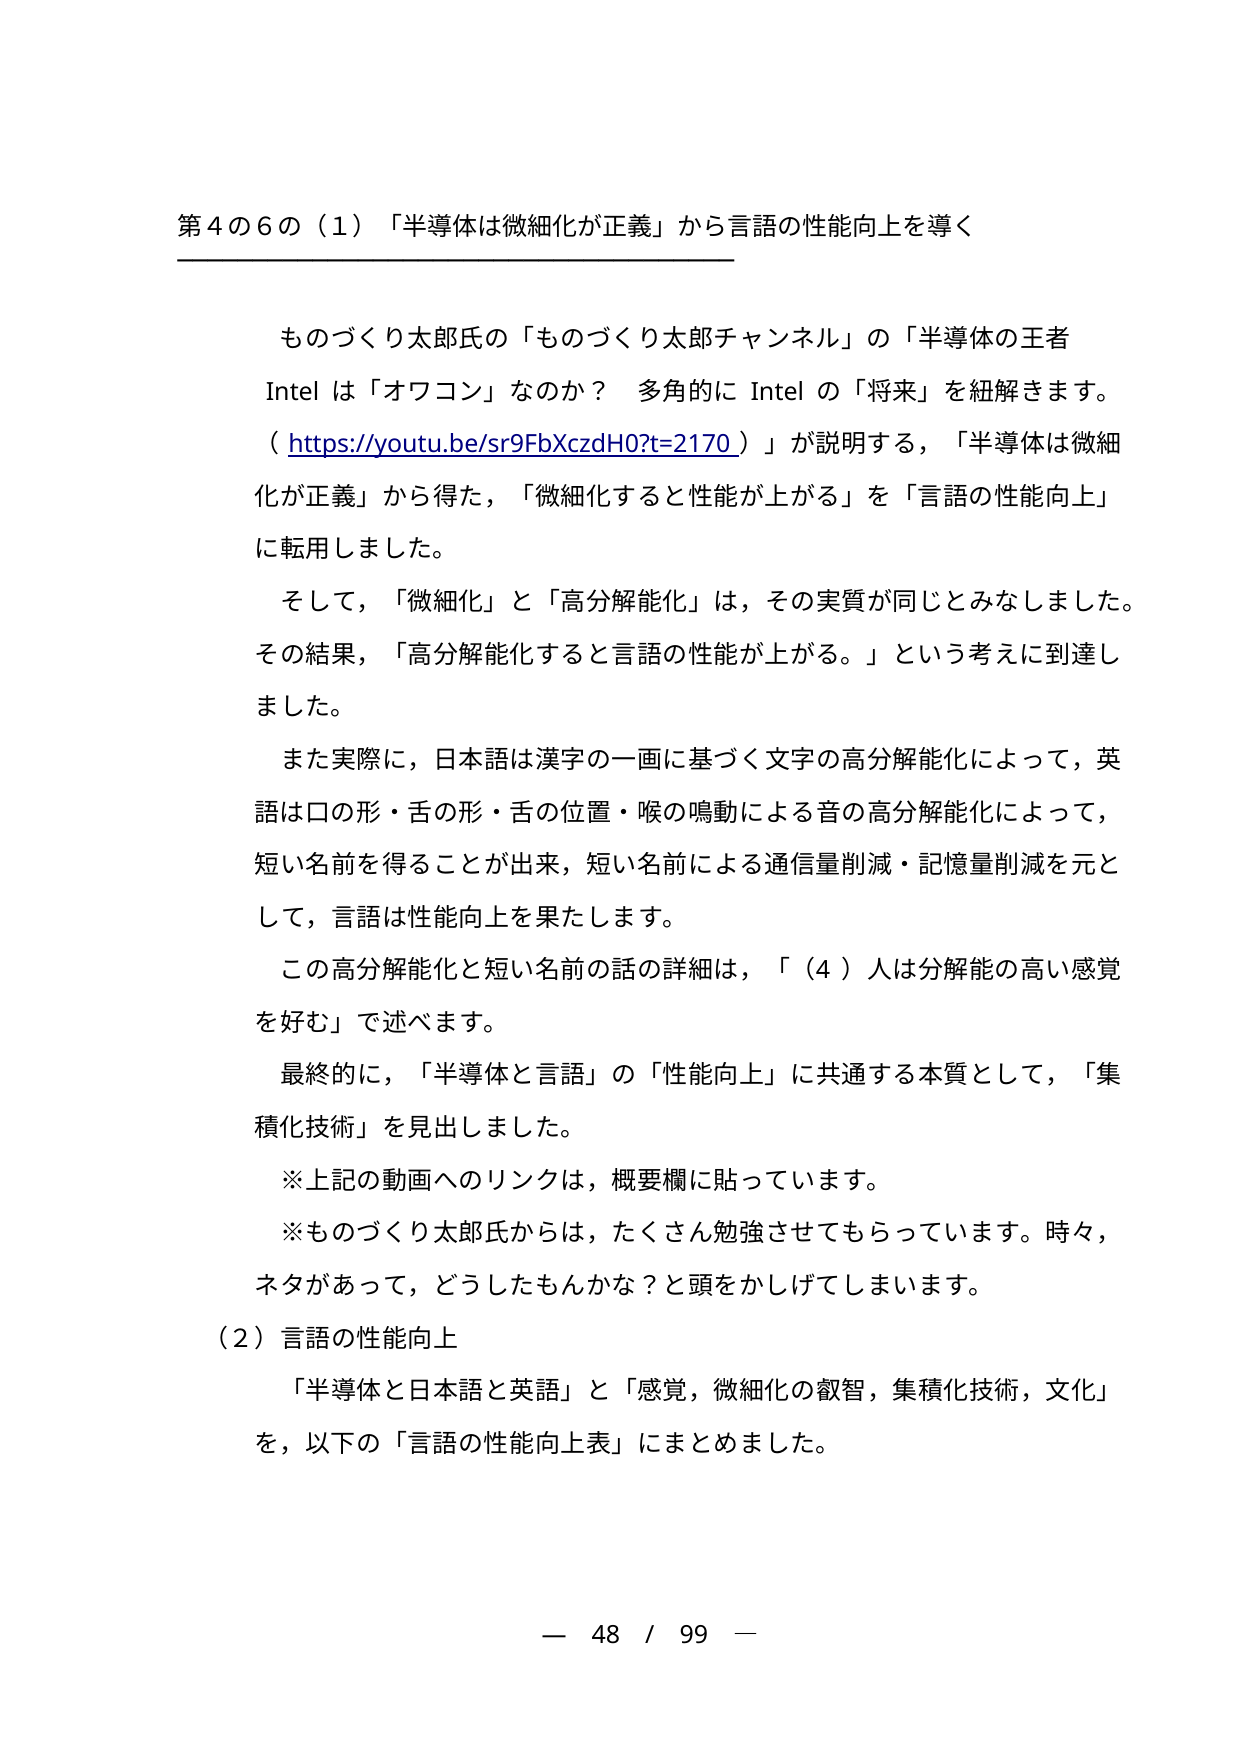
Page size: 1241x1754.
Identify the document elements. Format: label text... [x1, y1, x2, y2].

text また実際に，日本語は漢字の一画に基づく文字の高分解能化によって，英語は口の形・舌の形・舌の位置・喉の鳴動による音の高分解能化によって，短い名前を得ることが出来，短い名前による通信量削減・記憶量削減を元として，言語は性能向上を果たします。 [243, 731, 1122, 942]
text この高分解能化と短い名前の話の詳細は，「（４）人は分解能の高い感覚を好む」で述べます。 [243, 942, 1122, 1047]
text ※上記の動画へのリンクは，概要欄に貼っています。 [243, 1152, 1122, 1205]
text ※ものづくり太郎氏からは，たくさん勉強させてもらっています。時々，ネタがあって，どうしたもんかな？と頭をかしげてしまいます。 [243, 1205, 1122, 1310]
text 「半導体と日本語と英語」と「感覚，微細化の叡智，集積化技術，文化」を，以下の「言語の性能向上表」にまとめました。 [243, 1362, 1122, 1468]
subtitle 言語の性能向上 [199, 1310, 1122, 1362]
text 最終的に，「半導体と言語」の「性能向上」に共通する本質として，「集積化技術」を見出しました。 [243, 1047, 1122, 1152]
text そして，「微細化」と「高分解能化」は，その実質が同じとみなしました。その結果，「高分解能化すると言語の性能が上がる。」という考えに到達しました。 [243, 573, 1122, 731]
text ものづくり太郎氏の「ものづくり太郎チャンネル」の「半導体の王者Intelは「オワコン」なのか？ 多角的にIntelの「将来」を紐解きます。（https://youtu.be/sr9FbXczdH0?t=2170）」が説明する，「半導体は微細化が正義」から得た，「微細化すると性能が上がる」を「言語の性能向上」に転用しました。 [243, 310, 1122, 573]
